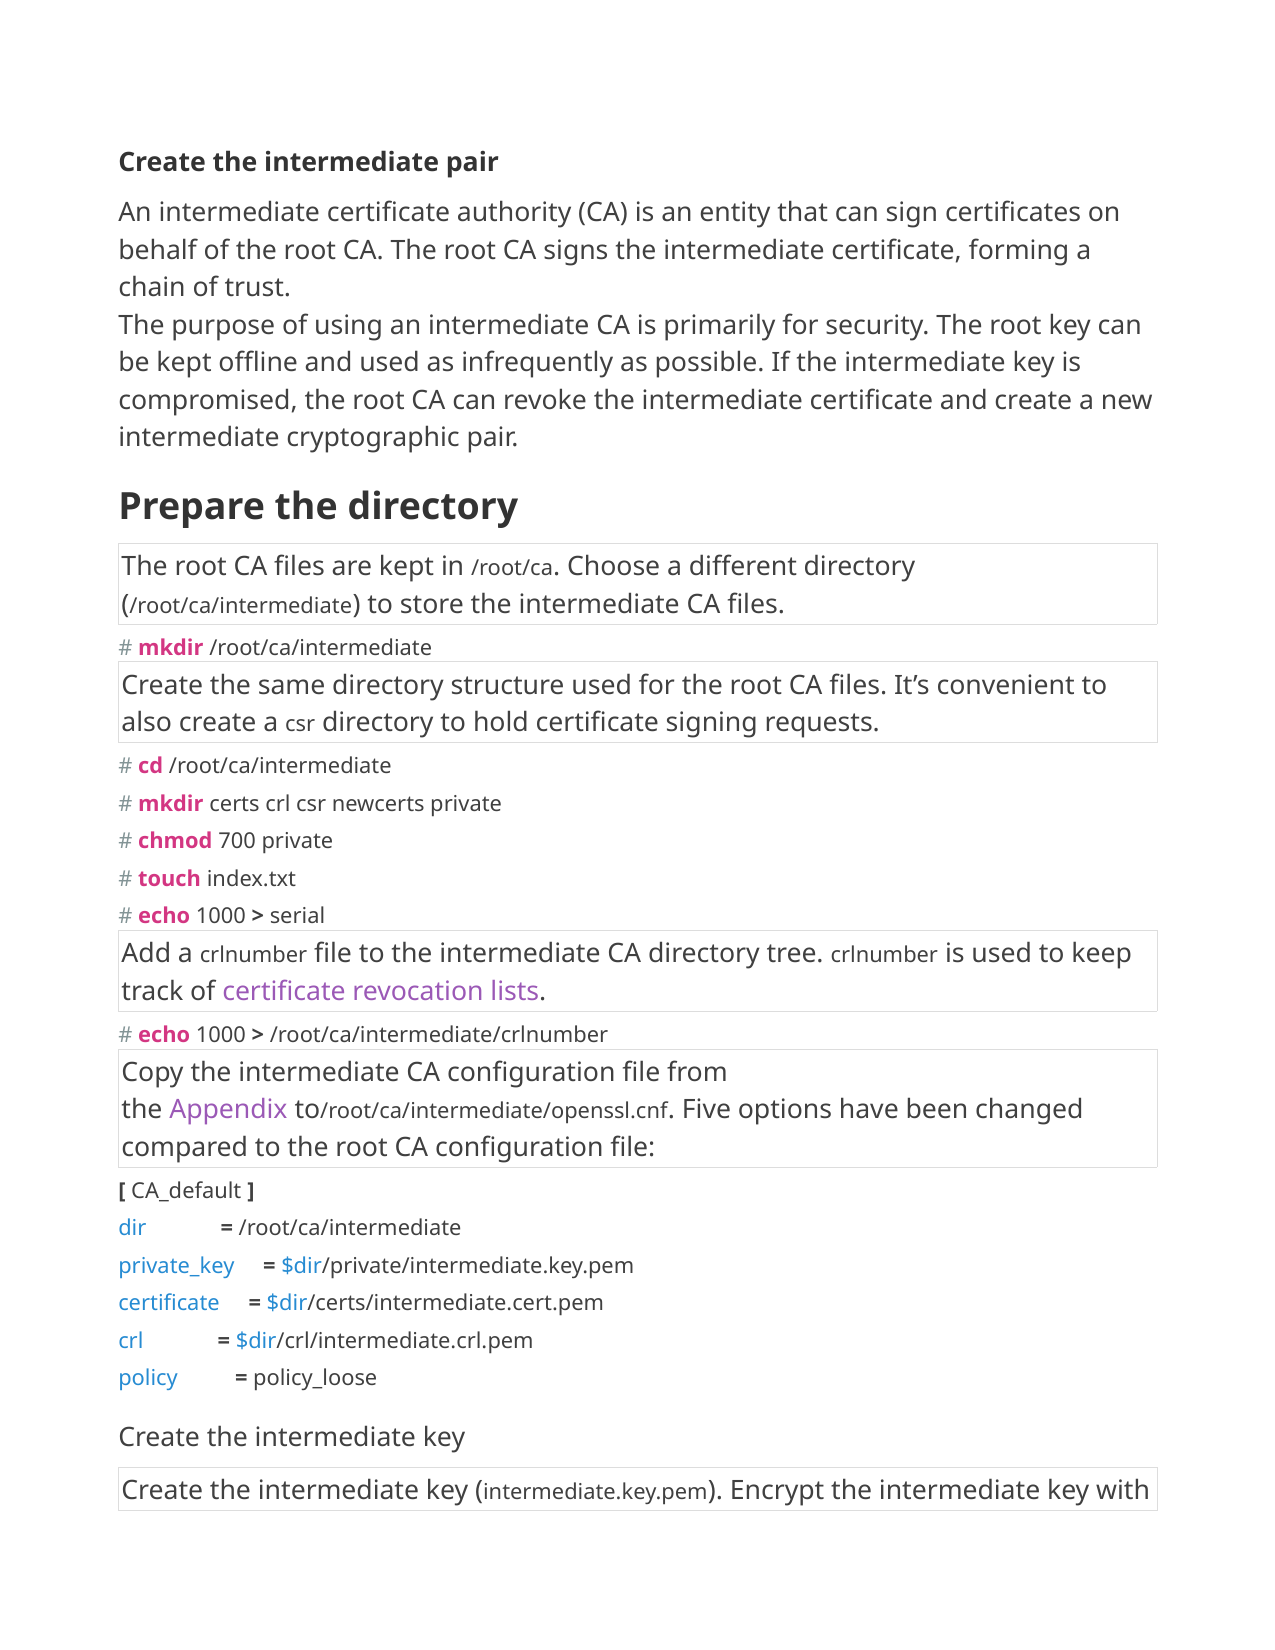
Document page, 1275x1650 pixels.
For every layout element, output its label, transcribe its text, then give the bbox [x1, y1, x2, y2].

subtitle Prepare the directory [118, 479, 1157, 530]
text # echo 1000 > serial [118, 892, 1157, 930]
text Add a crlnumber file to the intermediate CA directory tree. crlnumber is used to keep track of certificate revocation lists. [119, 931, 1157, 1011]
text # chmod 700 private [118, 817, 1157, 855]
text policy = policy_loose [118, 1354, 1157, 1392]
text # mkdir certs crl csr newcerts private [118, 780, 1157, 817]
text certificate = $dir/certs/intermediate.cert.pem [118, 1279, 1157, 1317]
text # mkdir /root/ca/intermediate [118, 625, 1157, 661]
text crl = $dir/crl/intermediate.crl.pem [118, 1317, 1157, 1354]
text An intermediate certificate authority (CA) is an entity that can sign certificates on behalf of the root CA. The root CA signs the intermediate certificate, forming a chain of trust. [118, 192, 1157, 304]
text # echo 1000 > /root/ca/intermediate/crlnumber [118, 1012, 1157, 1048]
text Create the intermediate key (intermediate.key.pem). Encrypt the intermediate key with [119, 1468, 1157, 1510]
subtitle Create the intermediate pair [118, 143, 1157, 179]
text dir = /root/ca/intermediate [118, 1204, 1157, 1242]
text [ CA_default ] [118, 1168, 1157, 1204]
subtitle Create the intermediate key [118, 1417, 1157, 1454]
text Copy the intermediate CA configuration file from the Appendix to/root/ca/intermediate/openssl.cnf. Five options have been changed compared to the root CA configuration file: [119, 1050, 1157, 1167]
text Create the same directory structure used for the root CA files. It’s convenient to also create a csr directory to hold certificate signing requests. [119, 662, 1157, 742]
text The purpose of using an intermediate CA is primarily for security. The root key can be kept offline and used as infrequently as possible. If the intermediate key is compromised, the root CA can revoke the intermediate certificate and create a new intermediate cryptographic pair. [118, 304, 1157, 454]
text # touch index.txt [118, 855, 1157, 892]
text private_key = $dir/private/intermediate.key.pem [118, 1242, 1157, 1279]
text # cd /root/ca/intermediate [118, 743, 1157, 780]
text The root CA files are kept in /root/ca. Choose a different directory (/root/ca/intermediate) to store the intermediate CA files. [119, 544, 1157, 624]
